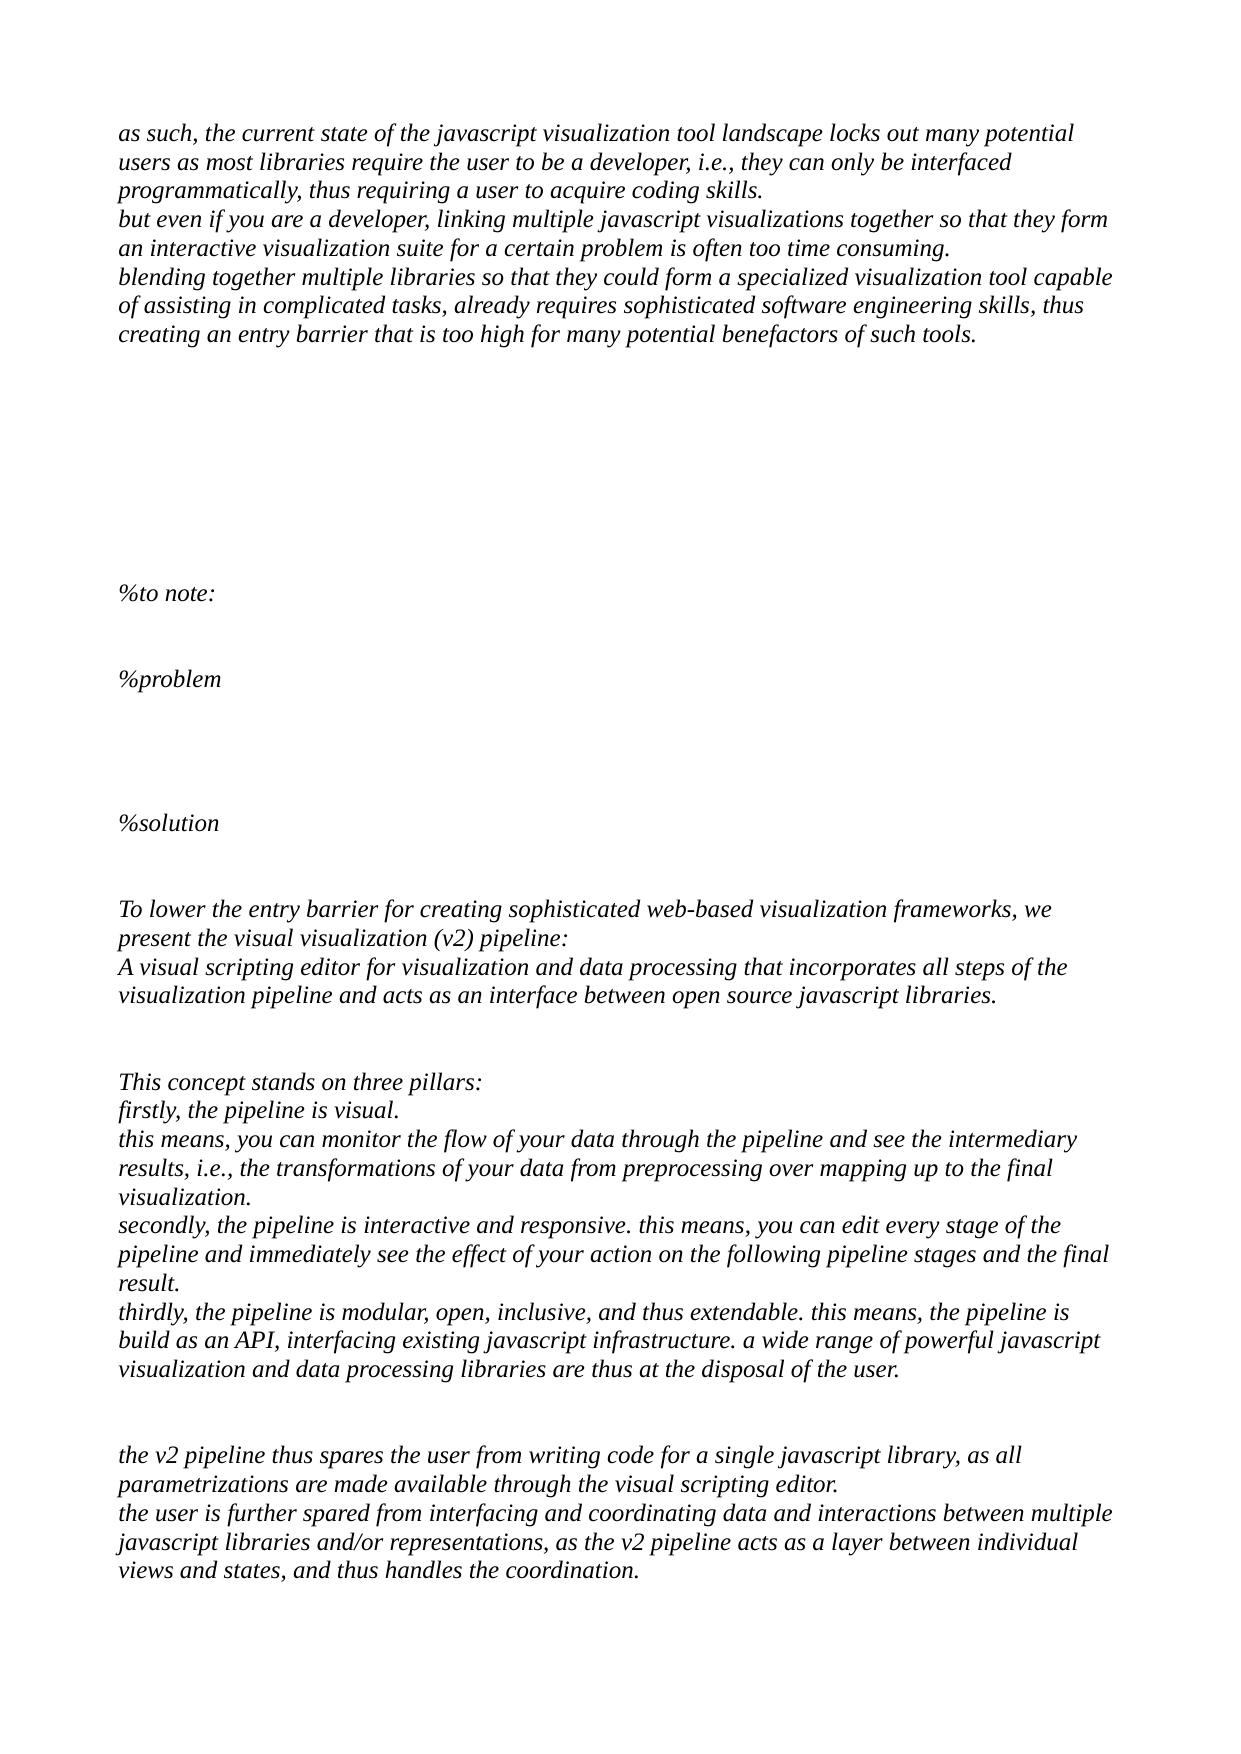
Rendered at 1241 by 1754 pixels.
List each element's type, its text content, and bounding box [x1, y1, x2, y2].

text the v2 pipeline thus spares the user from writing code for a single javascript library, as all parametrizations are made available through the visual scripting editor. [118, 1441, 1122, 1498]
text firstly, the pipeline is visual. [118, 1096, 1122, 1124]
text thirdly, the pipeline is modular, open, inclusive, and thus extendable. this means, the pipeline is build as an API, interfacing existing javascript infrastructure. a wide range of powerful javascript visualization and data processing libraries are thus at the disposal of the user. [118, 1297, 1122, 1383]
text the user is further spared from interfacing and coordinating data and interactions between multiple javascript libraries and/or representations, as the v2 pipeline acts as a layer between individual views and states, and thus handles the coordination. [118, 1498, 1122, 1584]
text This concept stands on three pillars: [118, 1067, 1122, 1096]
text secondly, the pipeline is interactive and responsive. this means, you can edit every stage of the pipeline and immediately see the effect of your action on the following pipeline stages and the final result. [118, 1211, 1122, 1297]
text A visual scripting editor for visualization and data processing that incorporates all steps of the visualization pipeline and acts as an interface between open source javascript libraries. [118, 952, 1122, 1009]
text but even if you are a developer, linking multiple javascript visualizations together so that they form an interactive visualization suite for a certain problem is often too time consuming. [118, 204, 1122, 262]
text %problem [118, 664, 1122, 693]
text blending together multiple libraries so that they could form a specialized visualization tool capable of assisting in complicated tasks, already requires sophisticated software engineering skills, thus creating an entry barrier that is too high for many potential benefactors of such tools. [118, 262, 1122, 348]
text %to note: [118, 578, 1122, 607]
text as such, the current state of the javascript visualization tool landscape locks out many potential users as most libraries require the user to be a developer, i.e., they can only be interfaced programmatically, thus requiring a user to acquire coding skills. [118, 118, 1122, 204]
text To lower the entry barrier for creating sophisticated web-based visualization frameworks, we present the visual visualization (v2) pipeline: [118, 894, 1122, 952]
text this means, you can monitor the flow of your data through the pipeline and see the intermediary results, i.e., the transformations of your data from preprocessing over mapping up to the final visualization. [118, 1124, 1122, 1211]
text %solution [118, 808, 1122, 837]
